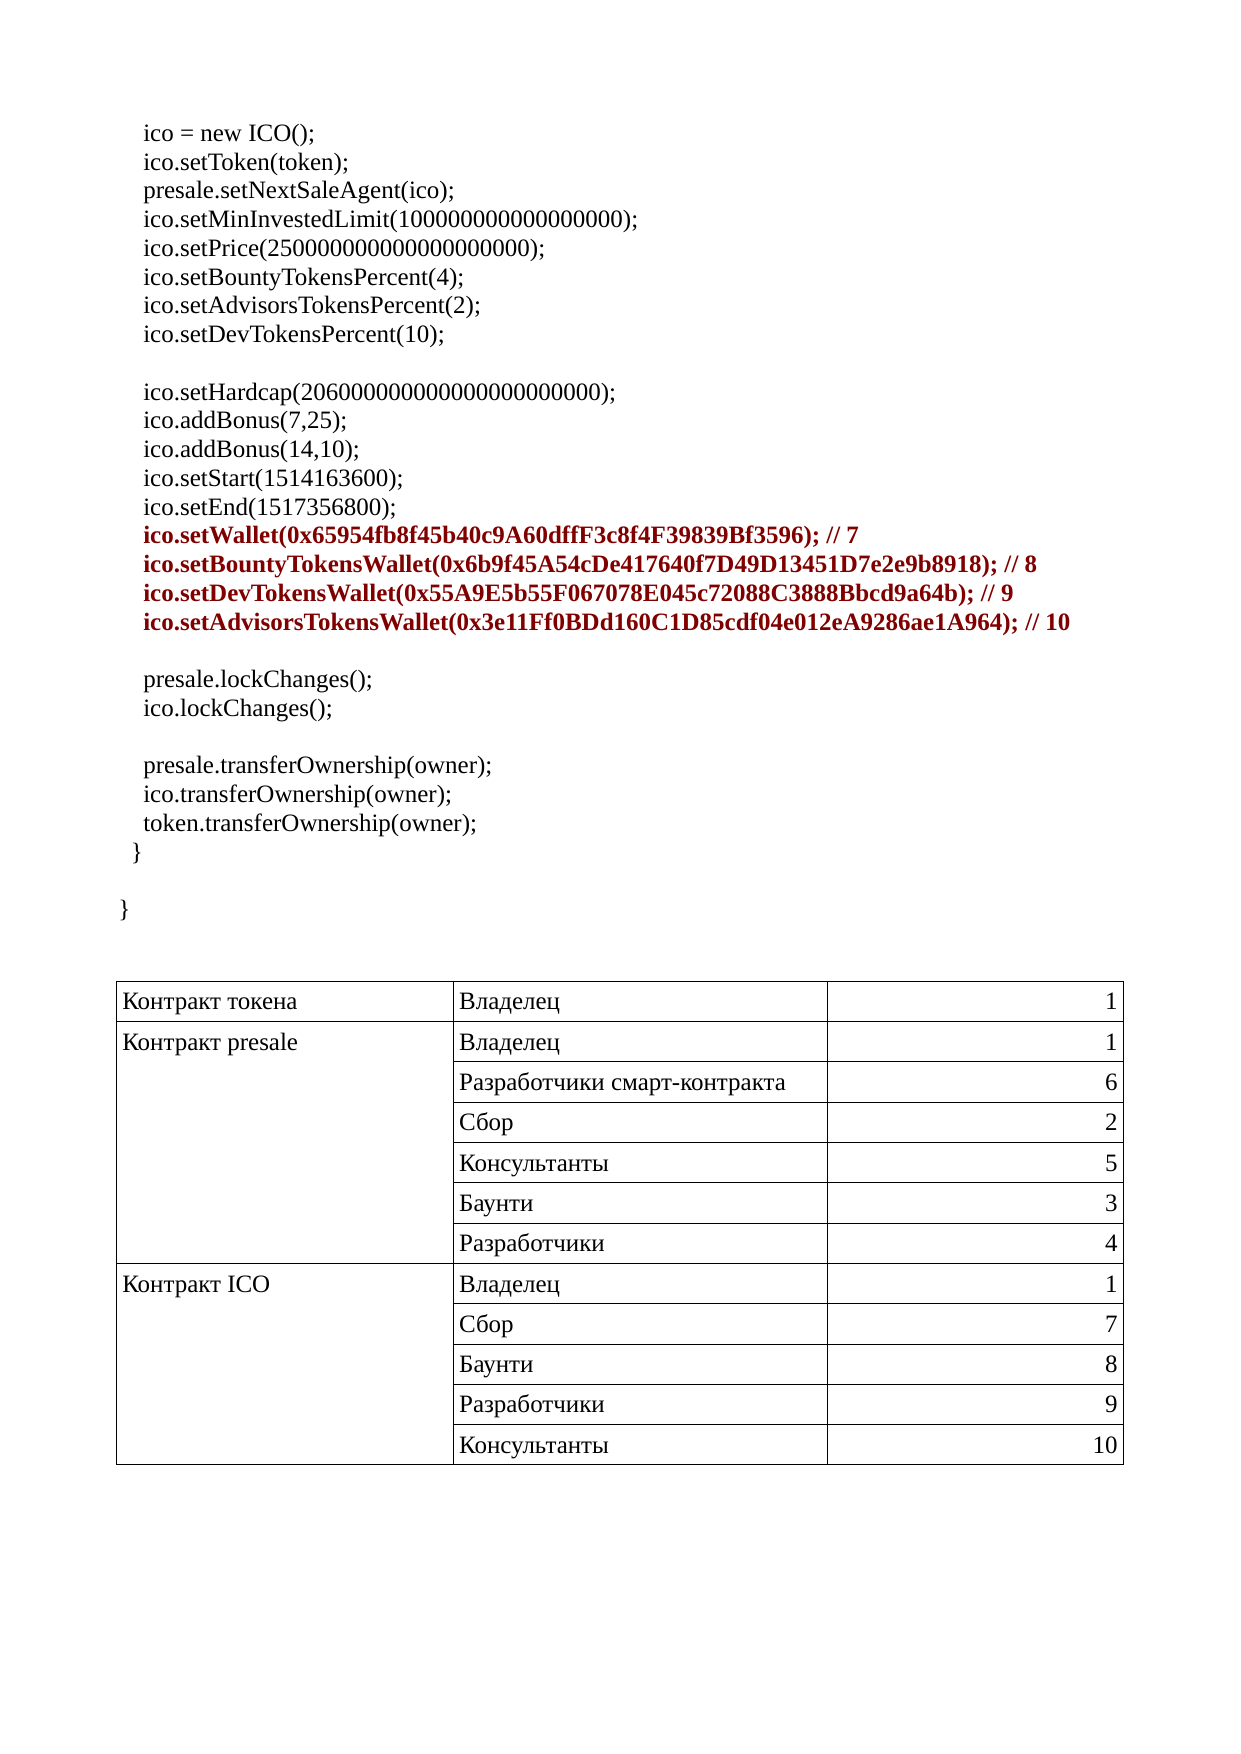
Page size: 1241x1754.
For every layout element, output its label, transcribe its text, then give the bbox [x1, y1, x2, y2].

text } [118, 894, 1122, 923]
text ico.setStart(1514163600); [118, 463, 1122, 492]
table_cell 1 [828, 1022, 1123, 1061]
table_cell Консультанты [454, 1425, 827, 1464]
text ico.setBountyTokensPercent(4); [118, 262, 1122, 291]
text ico.setDevTokensPercent(10); [118, 319, 1122, 348]
text ico.setDevTokensWallet(0x55A9E5b55F067078E045c72088C3888Bbcd9a64b); // 9 [118, 578, 1122, 607]
text } [118, 837, 1122, 866]
table_cell 3 [828, 1183, 1123, 1222]
text ico.setAdvisorsTokensWallet(0x3e11Ff0BDd160C1D85cdf04e012eA9286ae1A964); // 10 [118, 607, 1122, 636]
text presale.transferOwnership(owner); [118, 751, 1122, 779]
table_cell Владелец [454, 1264, 827, 1303]
table_cell 4 [828, 1224, 1123, 1263]
table_cell 7 [828, 1304, 1123, 1343]
text ico.setToken(token); [118, 147, 1122, 176]
table_cell Сбор [454, 1103, 827, 1142]
table_cell Разработчики смарт-контракта [454, 1062, 827, 1102]
text ico.transferOwnership(owner); [118, 779, 1122, 808]
table_header 1 [828, 982, 1123, 1021]
text ico.setBountyTokensWallet(0x6b9f45A54cDe417640f7D49D13451D7e2e9b8918); // 8 [118, 549, 1122, 578]
text ico.addBonus(7,25); [118, 406, 1122, 434]
table_cell Баунти [454, 1345, 827, 1384]
text ico.setMinInvestedLimit(100000000000000000); [118, 204, 1122, 233]
text ico.setPrice(250000000000000000000); [118, 233, 1122, 262]
table_cell 8 [828, 1345, 1123, 1384]
table_cell Разработчики [454, 1385, 827, 1424]
table_cell Баунти [454, 1183, 827, 1222]
text ico.setAdvisorsTokensPercent(2); [118, 291, 1122, 319]
table_header Владелец [454, 982, 827, 1021]
text token.transferOwnership(owner); [118, 808, 1122, 837]
table_cell 9 [828, 1385, 1123, 1424]
table_cell Контракт presale [117, 1022, 453, 1263]
text ico.setEnd(1517356800); [118, 492, 1122, 521]
table_cell 10 [828, 1425, 1123, 1464]
table_cell 2 [828, 1103, 1123, 1142]
text ico.lockChanges(); [118, 693, 1122, 722]
table_cell 6 [828, 1062, 1123, 1102]
table_cell Разработчики [454, 1224, 827, 1263]
table_cell Владелец [454, 1022, 827, 1061]
table_cell 1 [828, 1264, 1123, 1303]
text ico.setWallet(0x65954fb8f45b40c9A60dffF3c8f4F39839Bf3596); // 7 [118, 521, 1122, 549]
text presale.setNextSaleAgent(ico); [118, 176, 1122, 204]
table_cell Сбор [454, 1304, 827, 1343]
table_cell Консультанты [454, 1143, 827, 1182]
table_cell 5 [828, 1143, 1123, 1182]
text ico = new ICO(); [118, 118, 1122, 147]
text ico.setHardcap(206000000000000000000000); [118, 377, 1122, 406]
table_header Контракт токена [117, 982, 453, 1021]
text ico.addBonus(14,10); [118, 434, 1122, 463]
table_cell Контракт ICO [117, 1264, 453, 1464]
text presale.lockChanges(); [118, 664, 1122, 693]
